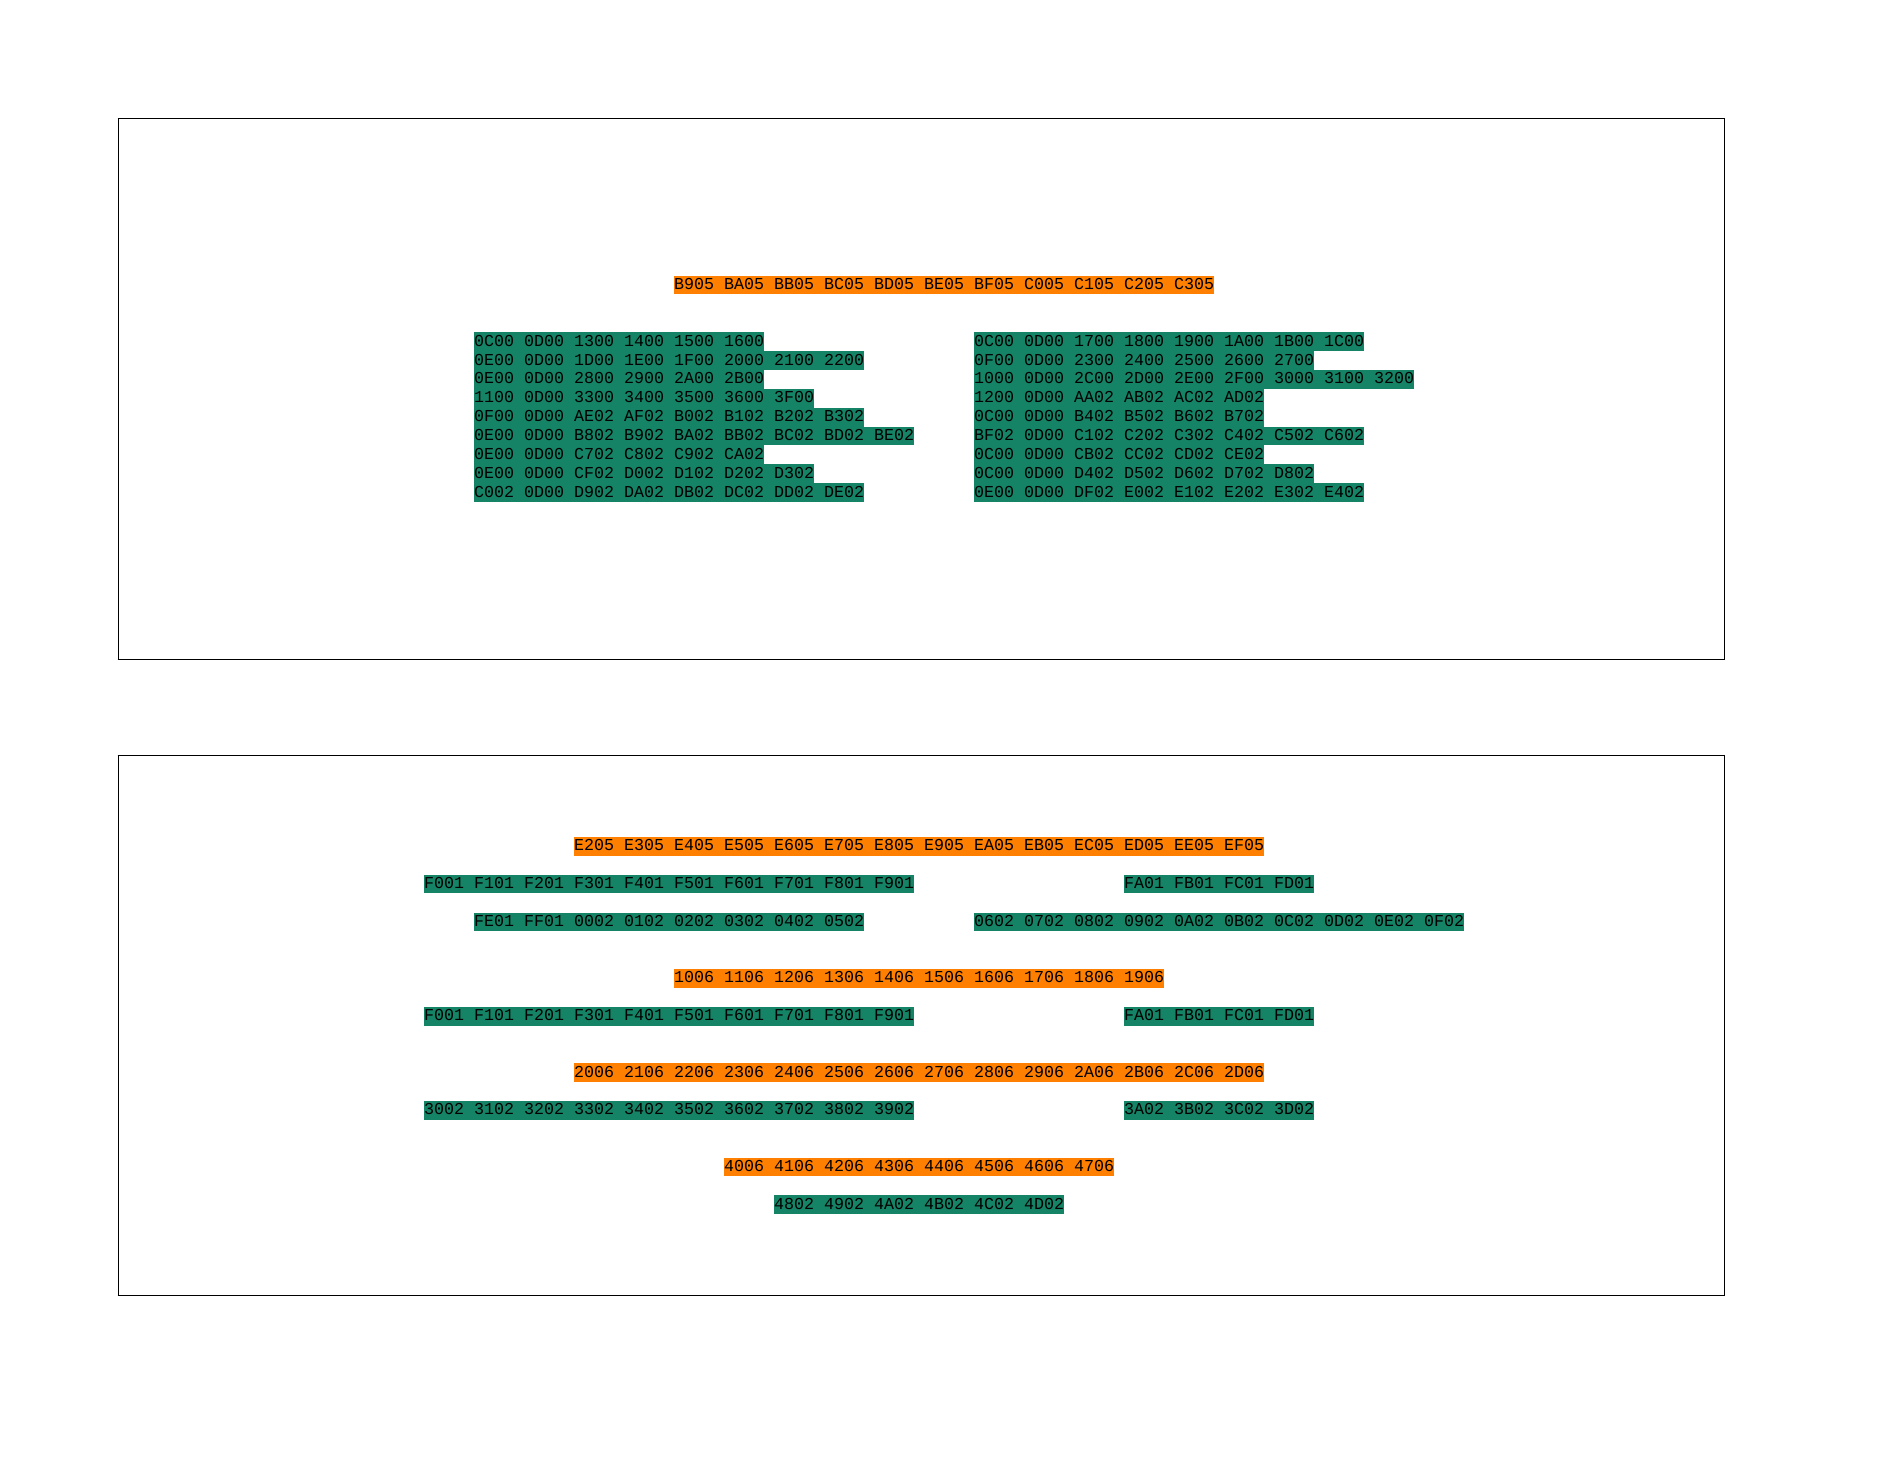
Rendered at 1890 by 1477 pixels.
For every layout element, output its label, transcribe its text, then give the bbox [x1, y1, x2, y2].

table_header 0000 0000 0000 0000 0000 0000 0000 0000 0000 0000 0000 0000 0000 0000 0000 0000 0000 0000 0000 0000 0000 0000 0000 0000 0000 0000 0000 0000 0000 0000 0000 0000 0000 0000 0000 0000 0000 0000 0000 0000 0000 0000 0000 0000 0000 0000 0000 0000 0000 0000 0000 0000 0000 0000 0000 0000 0000 0000 0000 0000 0000 0000 0000 0000 0000 0000 0000 0000 0000 0000 0000 0000 0000 0000 0000 0000 0000 0000 0000 0000 0000 0000 0000 0000 0000 0000 0000 0000 0000 0000 0000 0000 0000 0000 0000 0000 0000 0000 0000 0000 0000 0000 0000 0000 0000 0000 0000 0000 0000 0000 0000 0000 0000 0000 0000 0000 0000 0000 0000 0000 0000 0000 0000 0000 0000 0000 0000 0000 0000 0000 0000 0000 0000 0000 0000 0000 0000 E205 E305 E405 E505 E605 E705 E805 E905 EA05 EB05 EC05 ED05 EE05 EF05 0000 0000 0000 0000 0000 0000 0000 0000 0000 0000 0000 0000 0000 0000 0000 0000 0000 0000 0000 0000 0000 0000 0000 0000 0000 0000 0000 0000 0000 0000 0000 0000 0000 0000 0000 0000 0000 0000 0000 0000 0000 0000 0000 0000 0000 0000 0000 F001 F101 F201 F301 F401 F501 F601 F701 F801 F901 0000 0000 0000 0000 FA01 FB01 FC01 FD01 0000 0000 0000 0000 0000 0000 0000 0000 0000 0000 0000 0000 0000 0000 0000 0000 0000 0000 0000 0000 0000 0000 0000 0000 0000 0000 0000 0000 0000 0000 0000 0000 0000 0000 0000 0000 0000 0000 0000 0000 0000 0000 0000 0000 0000 0000 0000 FE01 FF01 0002 0102 0202 0302 0402 0502 0000 0000 0602 0702 0802 0902 0A02 0B02 0C02 0D02 0E02 0F02 0000 0000 0000 0000 0000 0000 0000 0000 0000 0000 0000 0000 0000 0000 0000 0000 0000 0000 0000 0000 0000 0000 0000 0000 0000 0000 0000 0000 0000 0000 0000 0000 0000 0000 0000 0000 0000 0000 0000 0000 0000 0000 0000 0000 0000 0000 0000 0000 0000 0000 0000 0000 0000 0000 0000 0000 0000 0000 0000 0000 0000 0000 0000 0000 0000 0000 0000 0000 0000 0000 0000 0000 0000 0000 0000 0000 0000 0000 0000 0000 1006 1106 1206 1306 1406 1506 1606 1706 1806 1906 0000 0000 0000 0000 0000 0000 0000 0000 0000 0000 0000 0000 0000 0000 0000 0000 0000 0000 0000 0000 0000 0000 0000 0000 0000 0000 0000 0000 0000 0000 0000 0000 0000 0000 0000 0000 0000 0000 0000 0000 0000 0000 0000 0000 0000 0000 0000 0000 0000 F001 F101 F201 F301 F401 F501 F601 F701 F801 F901 0000 0000 0000 0000 FA01 FB01 FC01 FD01 0000 0000 0000 0000 0000 0000 0000 0000 0000 0000 0000 0000 0000 0000 0000 0000 0000 0000 0000 0000 0000 0000 0000 0000 0000 0000 0000 0000 0000 0000 0000 0000 0000 0000 0000 0000 0000 0000 0000 0000 0000 0000 0000 0000 0000 0000 0000 0000 0000 0000 0000 0000 0000 0000 0000 0000 0000 0000 0000 0000 0000 0000 0000 0000 0000 0000 0000 0000 0000 0000 0000 0000 0000 0000 0000 0000 0000 0000 0000 0000 0000 2006 2106 2206 2306 2406 2506 2606 2706 2806 2906 2A06 2B06 2C06 2D06 0000 0000 0000 0000 0000 0000 0000 0000 0000 0000 0000 0000 0000 0000 0000 0000 0000 0000 0000 0000 0000 0000 0000 0000 0000 0000 0000 0000 0000 0000 0000 0000 0000 0000 0000 0000 0000 0000 0000 0000 0000 0000 0000 0000 0000 0000 0000 3002 3102 3202 3302 3402 3502 3602 3702 3802 3902 0000 0000 0000 0000 3A02 3B02 3C02 3D02 0000 0000 0000 0000 0000 0000 0000 0000 0000 0000 0000 0000 0000 0000 0000 0000 0000 0000 0000 0000 0000 0000 0000 0000 0000 0000 0000 0000 0000 0000 0000 0000 0000 0000 0000 0000 0000 0000 0000 0000 0000 0000 0000 0000 0000 0000 0000 0000 0000 0000 0000 0000 0000 0000 0000 0000 0000 0000 0000 0000 0000 0000 0000 0000 0000 0000 0000 0000 0000 0000 0000 0000 0000 0000 0000 0000 0000 0000 0000 0000 0000 0000 0000 0000 4006 4106 4206 4306 4406 4506 4606 4706 0000 0000 0000 0000 0000 0000 0000 0000 0000 0000 0000 0000 0000 0000 0000 0000 0000 0000 0000 0000 0000 0000 0000 0000 0000 0000 0000 0000 0000 0000 0000 0000 0000 0000 0000 0000 0000 0000 0000 0000 0000 0000 0000 0000 0000 0000 0000 0000 0000 0000 0000 0000 0000 0000 0000 0000 0000 4802 4902 4A02 4B02 4C02 4D02 0000 0000 0000 0000 0000 0000 0000 0000 0000 0000 0000 0000 0000 0000 0000 0000 0000 0000 0000 0000 0000 0000 0000 0000 0000 0000 0000 0000 0000 0000 0000 0000 0000 0000 0000 0000 0000 0000 0000 0000 0000 0000 0000 0000 0000 0000 0000 0000 0000 0000 0000 0000 0000 0000 0000 0000 0000 0000 0000 0000 0000 0000 0000 0000 0000 0000 0000 0000 0000 0000 0000 0000 0000 0000 0000 0000 0000 0000 0000 0000 0000 0000 0000 0000 0000 0000 0000 0000 0000 0000 0000 0000 0000 0000 0000 0000 0000 0000 0000 0000 0000 0000 0000 0000 0000 0000 0000 0000 0000 0000 0000 0000 0000 0000 0000 0000 0000 0000 0000 0000 0000 0000 0000 0000 0000 0000 0000 0000 0000 0000 0000 0000 0000 0000 0000 0000 0000 0000 0000 0000 0000 [119, 756, 1724, 1295]
table_header 0000 0000 0000 0000 0000 0000 0000 0000 0000 0000 0000 0000 0000 0000 0000 0000 0000 0000 0000 0000 0000 0000 0000 0000 0000 0000 0000 0000 0000 0000 0000 0000 0000 0000 0000 0000 0000 0000 0000 0000 0000 0000 0000 0000 0000 0000 0000 0000 0000 0000 0000 0000 0000 0000 0000 0000 0000 0000 0000 0000 0000 0000 0000 0000 0000 0000 0000 0000 0000 0000 0000 0000 0000 0000 0000 0000 0000 0000 0000 0000 0000 0000 0000 0000 0000 0000 0000 0000 0000 0000 0000 0000 0000 0000 0000 0000 0000 0000 0000 0000 0000 0000 0000 0000 0000 0000 0000 0000 0000 0000 0000 0000 0000 0000 0000 0000 0000 0000 0000 0000 0000 0000 0000 0000 0000 0000 0000 0000 0000 0000 0000 0000 0000 0000 0000 0000 0000 0000 0000 0000 0000 0000 0000 0000 0000 0000 0000 0000 0000 0000 0000 0000 0000 0000 0000 0000 0000 0000 0000 0000 0000 0000 0000 0000 0000 0000 0000 0000 0000 0000 0000 0000 0000 0000 0000 0000 0000 0000 0000 0000 0000 0000 0000 0000 0000 0000 0000 0000 0000 0000 0000 0000 0000 0000 0000 0000 0000 0000 0000 0000 0000 0000 0000 0000 0000 0000 0000 0000 0000 0000 0000 0000 0000 0000 0000 0000 0000 0000 0000 0000 0000 0000 0000 0000 0000 0000 0000 0000 0000 0000 0000 0000 0000 0000 0000 0000 0000 0000 0000 0000 0000 0000 0000 0000 0000 0000 0000 0000 0000 0000 0000 0000 0000 0000 0000 0000 0000 0000 0000 0000 0000 0000 0000 0000 0000 0000 0000 B905 BA05 BB05 BC05 BD05 BE05 BF05 C005 C105 C205 C305 0000 0000 0000 0000 0000 0000 0000 0000 0000 0000 0000 0000 0000 0000 0000 0000 0000 0000 0000 0000 0000 0000 0000 0000 0000 0000 0000 0000 0000 0000 0000 0000 0000 0000 0000 0000 0000 0000 0000 0000 0000 0000 0000 0000 0000 0000 0000 0000 0000 0000 0000 0000 0000 0000 0000 0000 0000 0000 0000 0000 0000 0000 0000 0000 0000 0000 0000 0000 0000 0000 0000 0000 0000 0000 0000 0000 0000 0000 0000 0000 0000 0C00 0D00 1300 1400 1500 1600 0000 0000 0000 0000 0C00 0D00 1700 1800 1900 1A00 1B00 1C00 0000 0000 0000 0000 0000 0000 0000 0000 0000 0000 0000 0000 0000 0000 0E00 0D00 1D00 1E00 1F00 2000 2100 2200 0000 0000 0F00 0D00 2300 2400 2500 2600 2700 0000 0000 0000 0000 0000 0000 0000 0000 0000 0000 0000 0000 0000 0000 0000 0E00 0D00 2800 2900 2A00 2B00 0000 0000 0000 0000 1000 0D00 2C00 2D00 2E00 2F00 3000 3100 3200 0000 0000 0000 0000 0000 0000 0000 0000 0000 0000 0000 0000 0000 1100 0D00 3300 3400 3500 3600 3F00 0000 0000 0000 1200 0D00 AA02 AB02 AC02 AD02 0000 0000 0000 0000 0000 0000 0000 0000 0000 0000 0000 0000 0000 0000 0000 0000 0F00 0D00 AE02 AF02 B002 B102 B202 B302 0000 0000 0C00 0D00 B402 B502 B602 B702 0000 0000 0000 0000 0000 0000 0000 0000 0000 0000 0000 0000 0000 0000 0000 0000 0E00 0D00 B802 B902 BA02 BB02 BC02 BD02 BE02 0000 BF02 0D00 C102 C202 C302 C402 C502 C602 0000 0000 0000 0000 0000 0000 0000 0000 0000 0000 0000 0000 0000 0000 0E00 0D00 C702 C802 C902 CA02 0000 0000 0000 0000 0C00 0D00 CB02 CC02 CD02 CE02 0000 0000 0000 0000 0000 0000 0000 0000 0000 0000 0000 0000 0000 0000 0000 0000 0E00 0D00 CF02 D002 D102 D202 D302 0000 0000 0000 0C00 0D00 D402 D502 D602 D702 D802 0000 0000 0000 0000 0000 0000 0000 0000 0000 0000 0000 0000 0000 0000 0000 C002 0D00 D902 DA02 DB02 DC02 DD02 DE02 0000 0000 0E00 0D00 DF02 E002 E102 E202 E302 E402 0000 0000 0000 0000 0000 0000 0000 0000 0000 0000 0000 0000 0000 0000 0000 0000 0000 0000 0000 0000 0000 0000 0000 0000 0000 0000 0000 0000 0000 0000 0000 0000 0000 0000 0000 0000 0000 0000 0000 0000 0000 0000 0000 0000 0000 0000 0000 0000 0000 0000 0000 0000 0000 0000 0000 0000 0000 0000 0000 0000 0000 0000 0000 0000 0000 0000 0000 0000 0000 0000 0000 0000 0000 0000 0000 0000 0000 0000 0000 0000 0000 0000 0000 0000 0000 0000 0000 0000 0000 0000 0000 0000 0000 0000 0000 0000 0000 0000 0000 0000 0000 0000 0000 0000 0000 0000 0000 0000 0000 0000 0000 0000 0000 0000 0000 0000 0000 0000 0000 0000 0000 0000 0000 0000 0000 0000 0000 0000 0000 0000 0000 0000 0000 0000 0000 0000 0000 0000 0000 0000 0000 0000 0000 0000 0000 0000 0000 0000 0000 0000 0000 0000 0000 0000 0000 0000 0000 0000 0000 0000 0000 0000 0000 0000 0000 0000 0000 0000 0000 0000 0000 0000 0000 0000 0000 0000 0000 0000 0000 0000 0000 0000 0000 0000 0000 0000 0000 0000 0000 0000 0000 0000 0000 0000 0000 0000 0000 0000 0000 0000 0000 0000 0000 0000 0000 0000 0000 0000 0000 0000 0000 0000 0000 0000 0000 0000 0000 0000 0000 0000 0000 0000 0000 0000 0000 0000 0000 0000 0000 0000 0000 0000 0000 0000 0000 0000 0000 0000 0000 0000 0000 0000 0000 0000 0000 0000 0000 0000 0000 0000 0000 0000 0000 0000 0000 0000 0000 0000 0000 0000 0000 0000 0000 [119, 119, 1724, 658]
